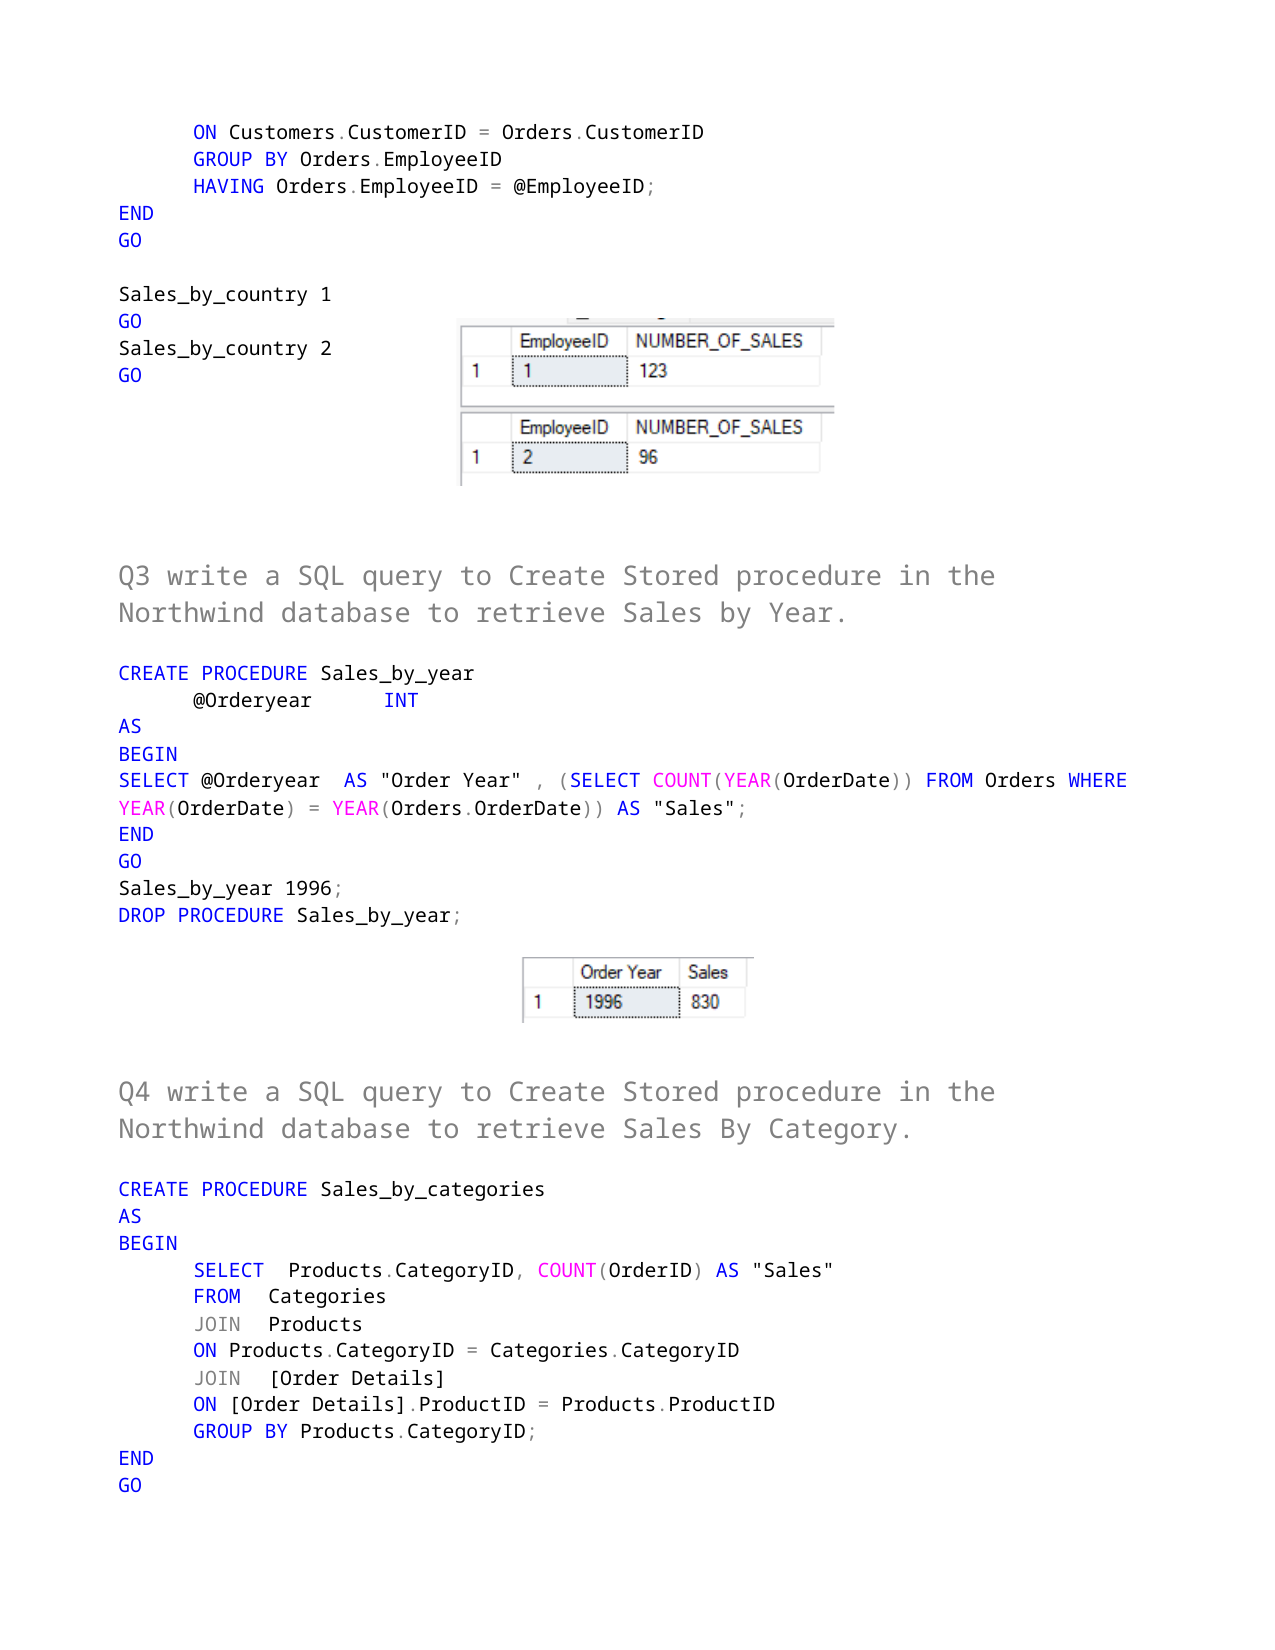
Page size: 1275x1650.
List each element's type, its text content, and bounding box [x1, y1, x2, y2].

text Sales_by_country 1 [118, 280, 1157, 307]
text SELECT @Orderyear AS "Order Year" , (SELECT COUNT(YEAR(OrderDate)) FROM Orders WHERE YEAR(OrderDate) = YEAR(Orders.OrderDate)) AS "Sales"; [118, 767, 1157, 821]
text ON Products.CategoryID = Categories.CategoryID [118, 1337, 1157, 1364]
text BEGIN [118, 740, 1157, 767]
text ON Customers.CustomerID = Orders.CustomerID [118, 118, 1157, 145]
text GROUP BY Orders.EmployeeID [118, 145, 1157, 172]
text END [118, 1445, 1157, 1472]
text BEGIN [118, 1229, 1157, 1256]
text DROP PROCEDURE Sales_by_year; [118, 902, 1157, 929]
picture [521, 957, 754, 1023]
text Sales_by_year 1996; [118, 875, 1157, 902]
text GO [118, 361, 456, 388]
text Q3 write a SQL query to Create Stored procedure in the Northwind database to retrieve Sales by Year. [118, 556, 1157, 630]
text [835, 361, 1157, 388]
text GO [118, 848, 1157, 875]
text JOIN [Order Details] [118, 1364, 1157, 1391]
text ON [Order Details].ProductID = Products.ProductID [118, 1391, 1157, 1418]
text SELECT Products.CategoryID, COUNT(OrderID) AS "Sales" [118, 1256, 1157, 1283]
text FROM Categories [118, 1283, 1157, 1310]
text GO [118, 226, 1157, 253]
text GO [118, 307, 1157, 334]
picture [456, 318, 835, 486]
text [835, 334, 1157, 361]
text CREATE PROCEDURE Sales_by_categories [118, 1175, 1157, 1202]
text JOIN Products [118, 1310, 1157, 1337]
text AS [118, 713, 1157, 740]
text GROUP BY Products.CategoryID; [118, 1418, 1157, 1445]
text END [118, 199, 1157, 226]
text CREATE PROCEDURE Sales_by_year [118, 659, 1157, 686]
text Sales_by_country 2 [118, 334, 456, 361]
text HAVING Orders.EmployeeID = @EmployeeID; [118, 172, 1157, 199]
text GO [118, 1472, 1157, 1499]
text AS [118, 1202, 1157, 1229]
text END [118, 821, 1157, 848]
text Q4 write a SQL query to Create Stored procedure in the Northwind database to retrieve Sales By Category. [118, 1072, 1157, 1146]
text @Orderyear INT [118, 686, 1157, 713]
